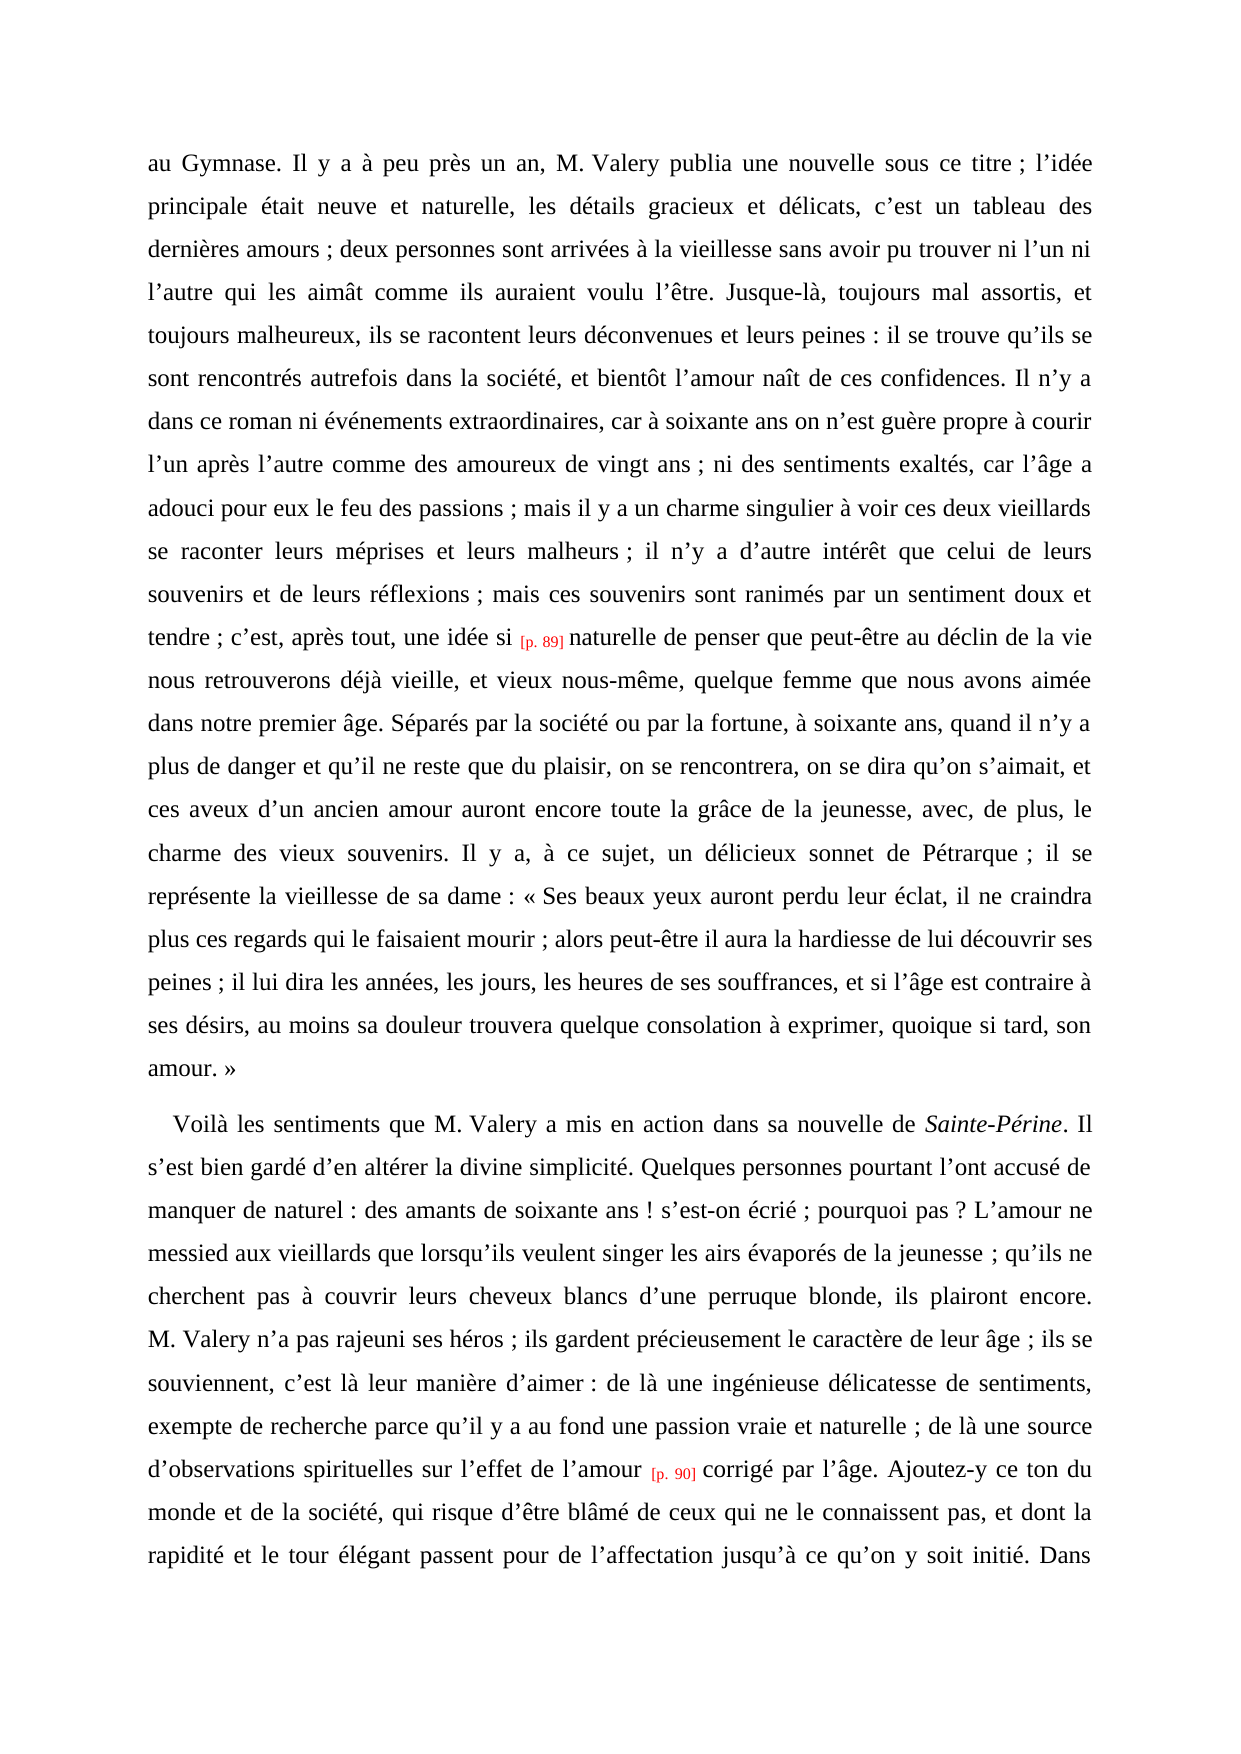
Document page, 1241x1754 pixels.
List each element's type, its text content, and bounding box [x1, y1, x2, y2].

text au Gymnase. Il y a à peu près un an, M. Valery publia une nouvelle sous ce titre ; l’idée principale était neuve et naturelle, les détails gracieux et délicats, c’est un tableau des dernières amours ; deux personnes sont arrivées à la vieillesse sans avoir pu trouver ni l’un ni l’autre qui les aimât comme ils auraient voulu l’être. Jusque-là, toujours mal assortis, et toujours malheureux, ils se racontent leurs déconvenues et leurs peines : il se trouve qu’ils se sont rencontrés autrefois dans la société, et bientôt l’amour naît de ces confidences. Il n’y a dans ce roman ni événements extraordinaires, car à soixante ans on n’est guère propre à courir l’un après l’autre comme des amoureux de vingt ans ; ni des sentiments exaltés, car l’âge a adouci pour eux le feu des passions ; mais il y a un charme singulier à voir ces deux vieillards se raconter leurs méprises et leurs malheurs ; il n’y a d’autre intérêt que celui de leurs souvenirs et de leurs réflexions ; mais ces souvenirs sont ranimés par un sentiment doux et tendre ; c’est, après tout, une idée si [p. 89] naturelle de penser que peut-être au déclin de la vie nous retrouverons déjà vieille, et vieux nous-même, quelque femme que nous avons aimée dans notre premier âge. Séparés par la société ou par la fortune, à soixante ans, quand il n’y a plus de danger et qu’il ne reste que du plaisir, on se rencontrera, on se dira qu’on s’aimait, et ces aveux d’un ancien amour auront encore toute la grâce de la jeunesse, avec, de plus, le charme des vieux souvenirs. Il y a, à ce sujet, un délicieux sonnet de Pétrarque ; il se représente la vieillesse de sa dame : « Ses beaux yeux auront perdu leur éclat, il ne craindra plus ces regards qui le faisaient mourir ; alors peut-être il aura la hardiesse de lui découvrir ses peines ; il lui dira les années, les jours, les heures de ses souffrances, et si l’âge est contraire à ses désirs, au moins sa douleur trouvera quelque consolation à exprimer, quoique si tard, son amour. » [148, 148, 1093, 1082]
text Voilà les sentiments que M. Valery a mis en action dans sa nouvelle de Sainte-Périne. Il s’est bien gardé d’en altérer la divine simplicité. Quelques personnes pourtant l’ont accusé de manquer de naturel : des amants de soixante ans ! s’est-on écrié ; pourquoi pas ? L’amour ne messied aux vieillards que lorsqu’ils veulent singer les airs évaporés de la jeunesse ; qu’ils ne cherchent pas à couvrir leurs cheveux blancs d’une perruque blonde, ils plairont encore. M. Valery n’a pas rajeuni ses héros ; ils gardent précieusement le caractère de leur âge ; ils se souviennent, c’est là leur manière d’aimer : de là une ingénieuse délicatesse de sentiments, exempte de recherche parce qu’il y a au fond une passion vraie et naturelle ; de là une source d’observations spirituelles sur l’effet de l’amour [p. 90] corrigé par l’âge. Ajoutez-y ce ton du monde et de la société, qui risque d’être blâmé de ceux qui ne le connaissent pas, et dont la rapidité et le tour élégant passent pour de l’affectation jusqu’à ce qu’on y soit initié. Dans [148, 1109, 1093, 1569]
